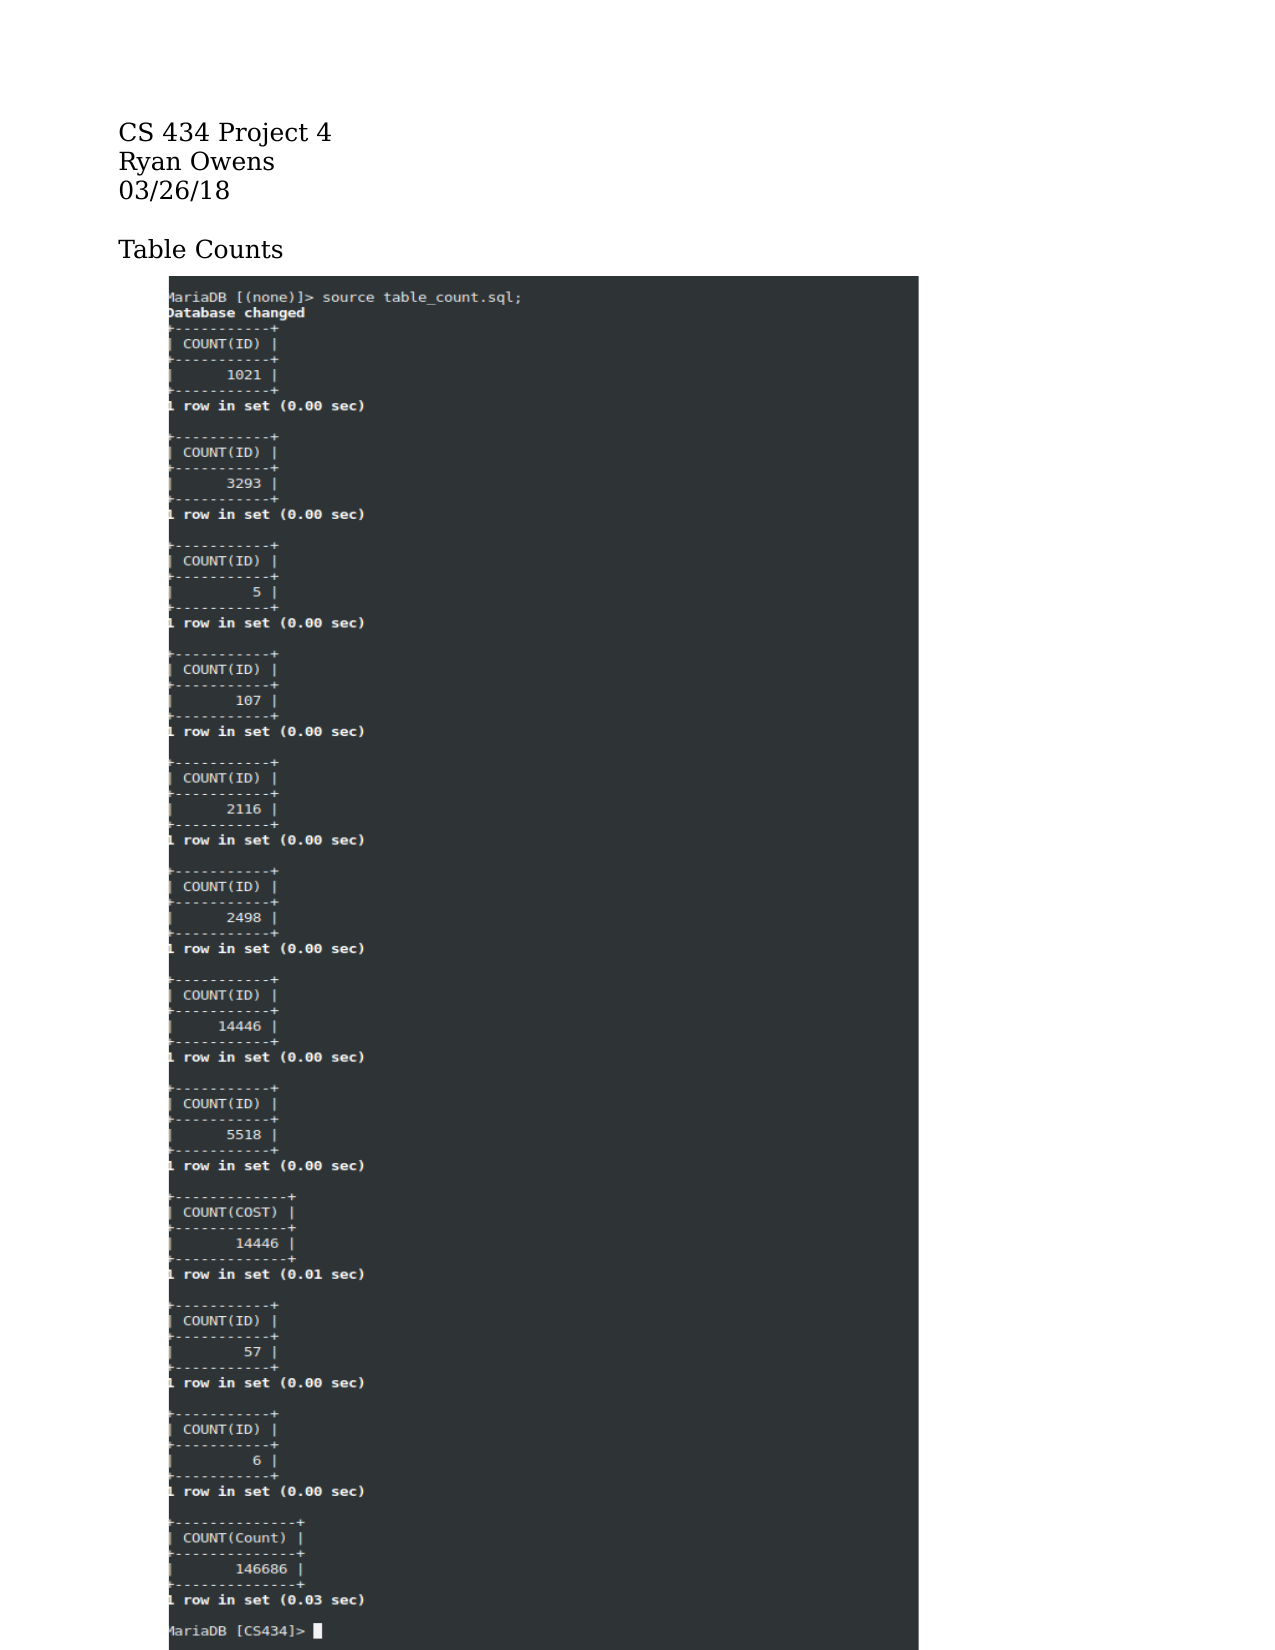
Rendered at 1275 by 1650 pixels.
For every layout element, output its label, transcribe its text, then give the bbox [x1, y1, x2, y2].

picture [168, 276, 919, 1650]
text Table Counts [118, 235, 1157, 264]
